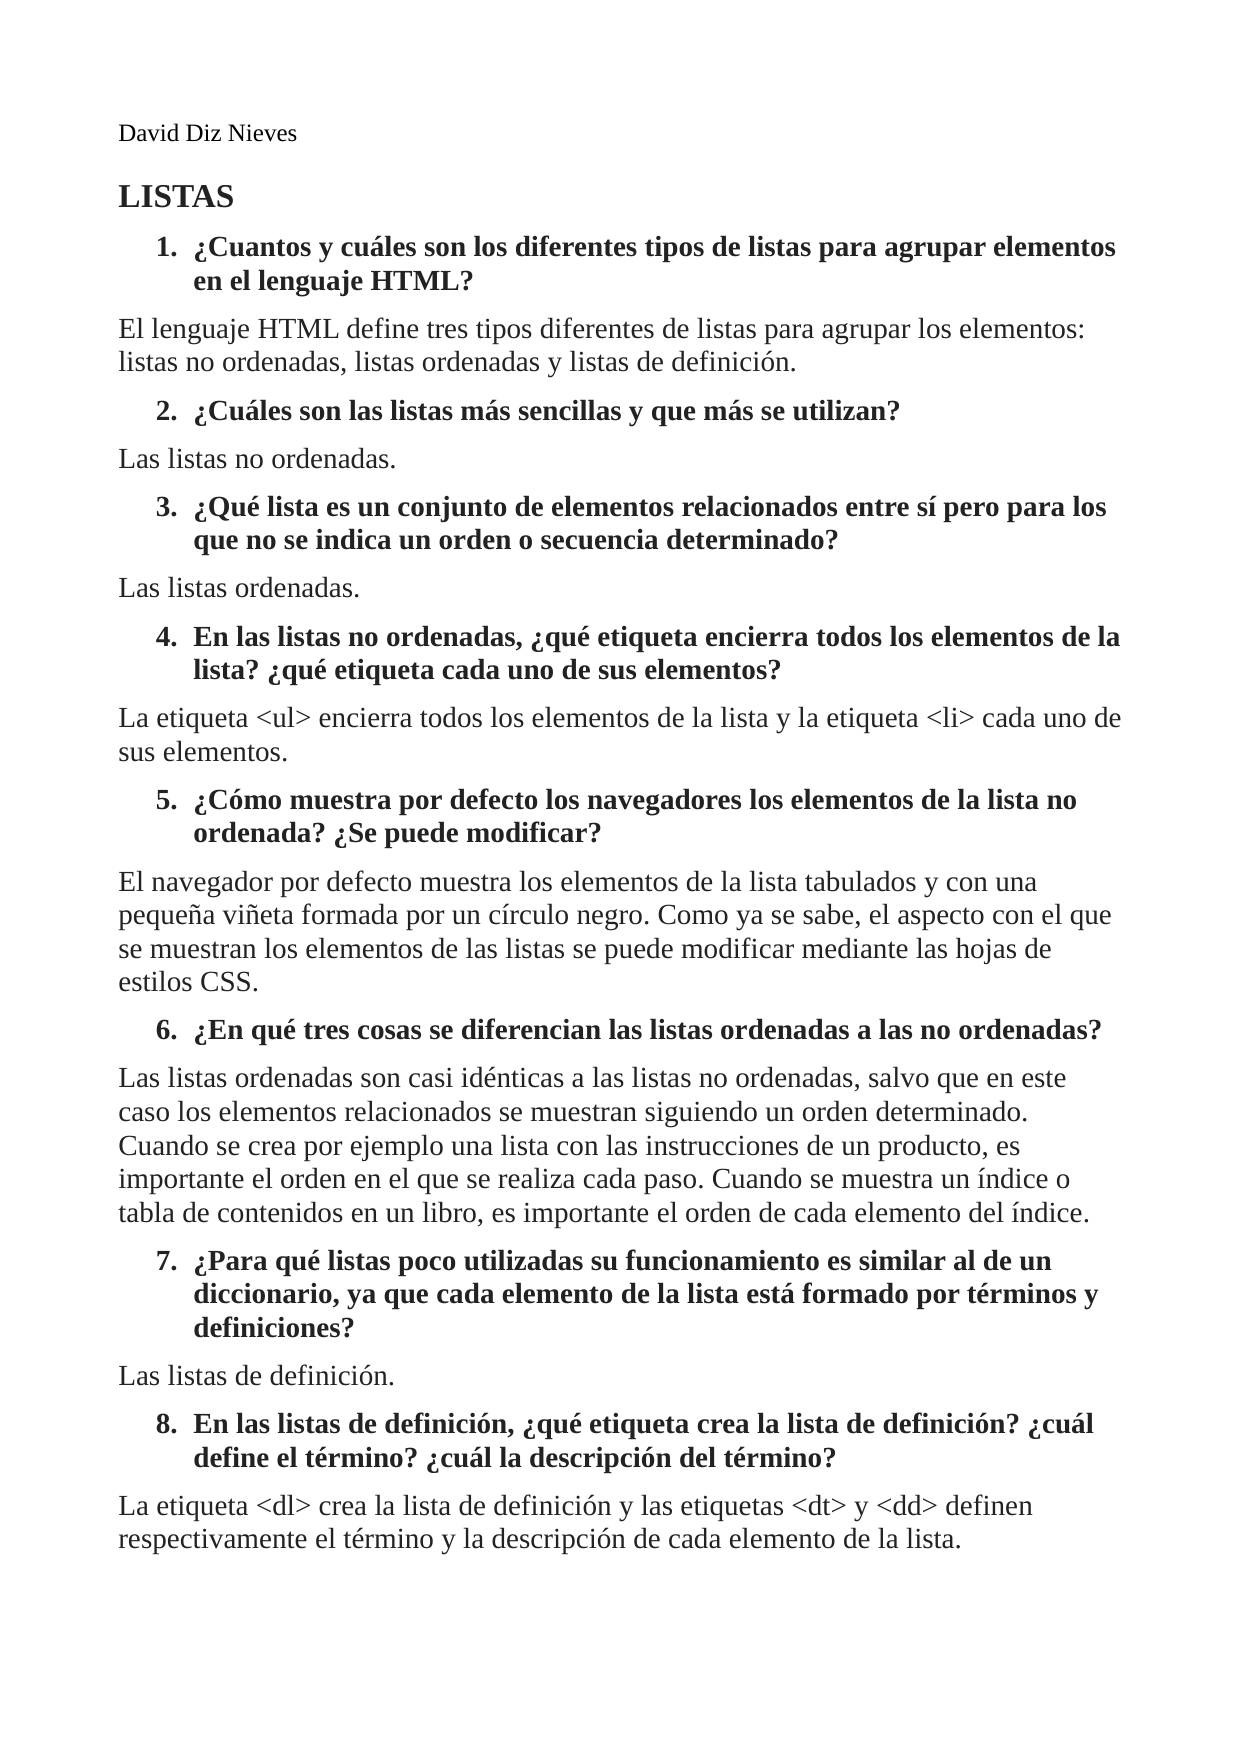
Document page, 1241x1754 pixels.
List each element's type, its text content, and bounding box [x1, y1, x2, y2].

list ¿Cuantos y cuáles son los diferentes tipos de listas para agrupar elementos en el lenguaje HTML? [156, 229, 1122, 296]
list ¿En qué tres cosas se diferencian las listas ordenadas a las no ordenadas? [156, 1012, 1122, 1046]
text Las listas ordenadas son casi idénticas a las listas no ordenadas, salvo que en este caso los elementos relacionados se muestran siguiendo un orden determinado. Cuando se crea por ejemplo una lista con las instrucciones de un producto, es importante el orden en el que se realiza cada paso. Cuando se muestra un índice o tabla de contenidos en un libro, es importante el orden de cada elemento del índice. [118, 1061, 1122, 1228]
list ¿Qué lista es un conjunto de elementos relacionados entre sí pero para los que no se indica un orden o secuencia determinado? [156, 489, 1122, 556]
text La etiqueta <ul> encierra todos los elementos de la lista y la etiqueta <li> cada uno de sus elementos. [118, 700, 1122, 767]
text La etiqueta <dl> crea la lista de definición y las etiquetas <dt> y <dd> definen respectivamente el término y la descripción de cada elemento de la lista. [118, 1488, 1122, 1555]
text Las listas de definición. [118, 1358, 1122, 1392]
list En las listas de definición, ¿qué etiqueta crea la lista de definición? ¿cuál define el término? ¿cuál la descripción del término? [156, 1406, 1122, 1473]
text Las listas no ordenadas. [118, 441, 1122, 474]
list ¿Cómo muestra por defecto los navegadores los elementos de la lista no ordenada? ¿Se puede modificar? [156, 782, 1122, 849]
list ¿Para qué listas poco utilizadas su funcionamiento es similar al de un diccionario, ya que cada elemento de la lista está formado por términos y definiciones? [156, 1243, 1122, 1343]
text LISTAS [118, 176, 1122, 215]
list ¿Cuáles son las listas más sencillas y que más se utilizan? [156, 393, 1122, 426]
text El navegador por defecto muestra los elementos de la lista tabulados y con una pequeña viñeta formada por un círculo negro. Como ya se sabe, el aspecto con el que se muestran los elementos de las listas se puede modificar mediante las hojas de estilos CSS. [118, 864, 1122, 998]
list En las listas no ordenadas, ¿qué etiqueta encierra todos los elementos de la lista? ¿qué etiqueta cada uno de sus elementos? [156, 619, 1122, 686]
text Las listas ordenadas. [118, 571, 1122, 604]
text El lenguaje HTML define tres tipos diferentes de listas para agrupar los elementos: listas no ordenadas, listas ordenadas y listas de definición. [118, 311, 1122, 378]
